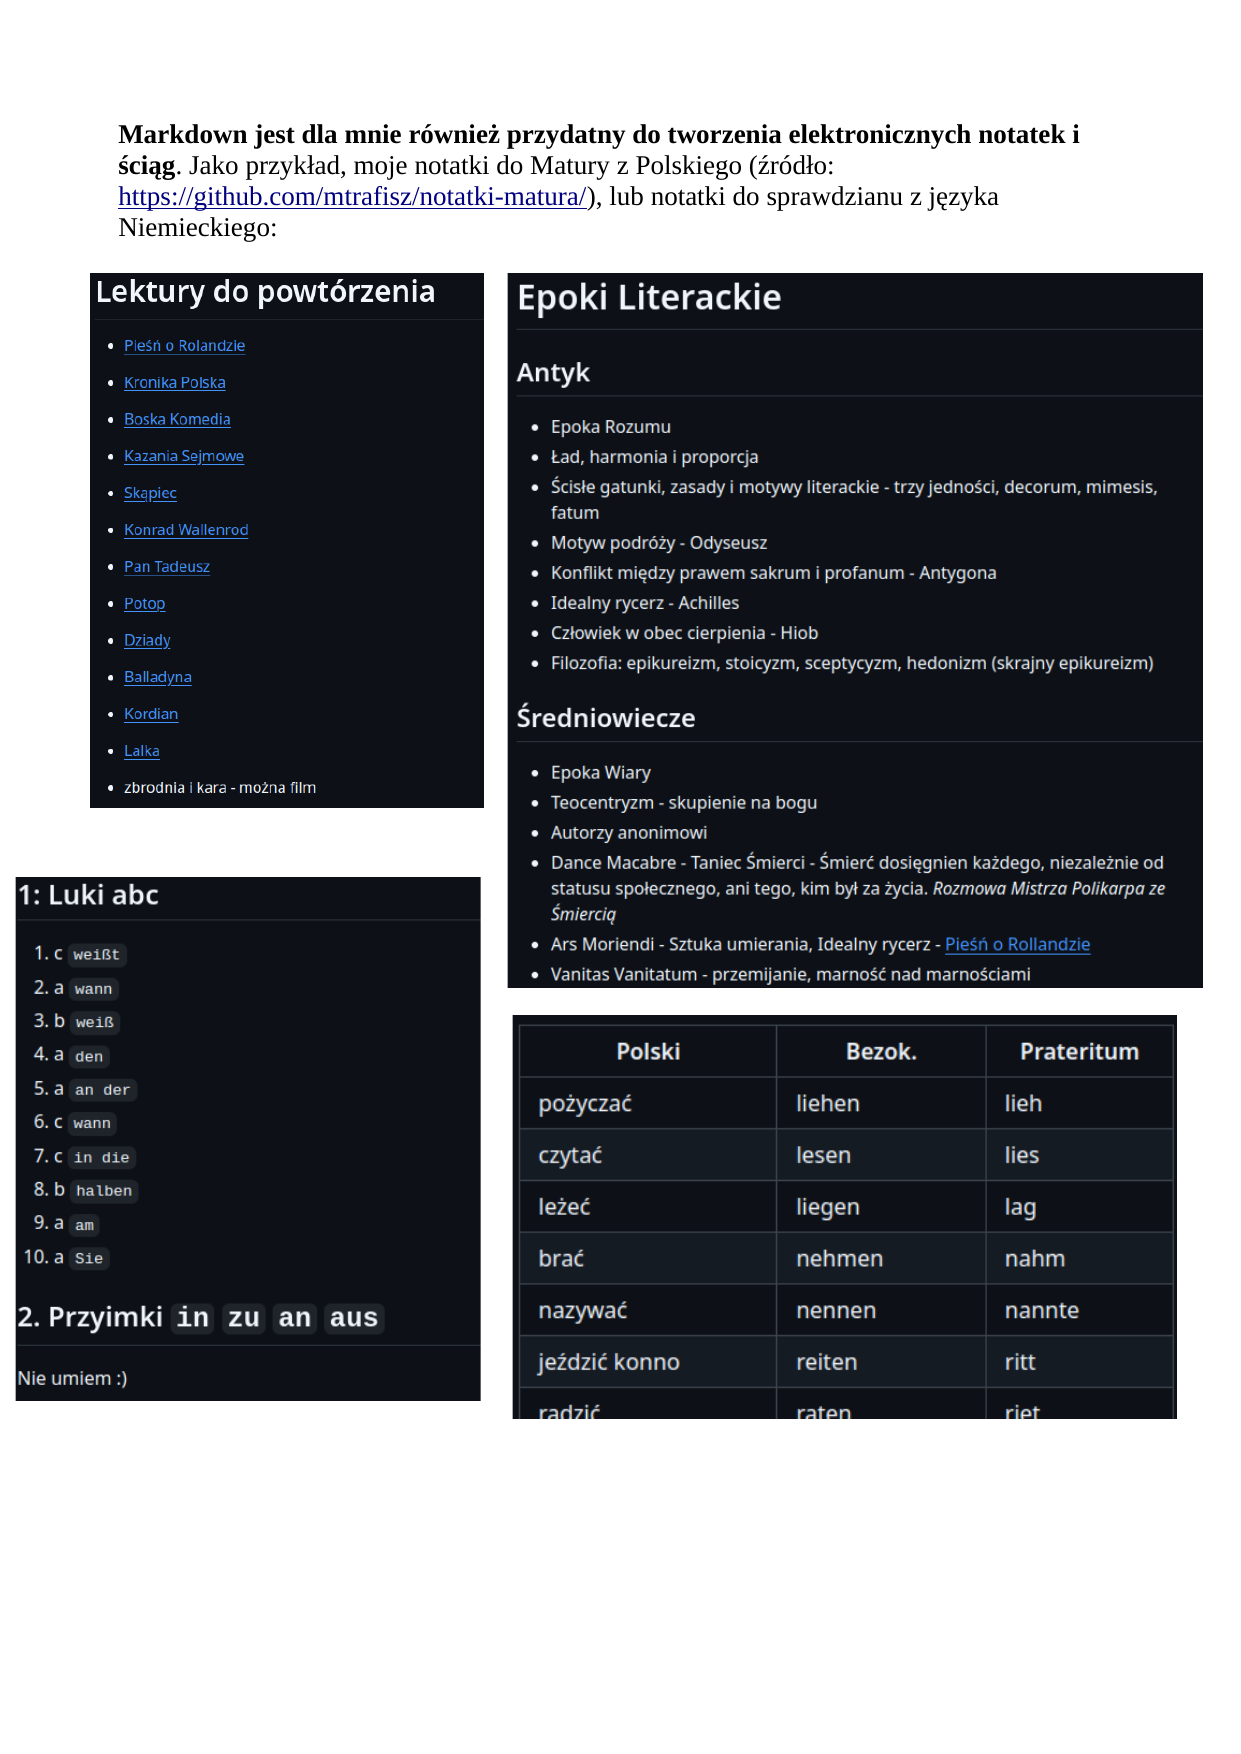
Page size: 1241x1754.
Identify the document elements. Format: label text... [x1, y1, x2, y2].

picture [90, 273, 484, 808]
picture [507, 273, 1203, 988]
text Markdown jest dla mnie również przydatny do tworzenia elektronicznych notatek i ściąg. Jako przykład, moje notatki do Matury z Polskiego (źródło: https://github.com/mtrafisz/notatki-matura/), lub notatki do sprawdzianu z języka Niemieckiego: [118, 118, 1122, 274]
text [118, 274, 1122, 1613]
picture [15, 877, 481, 1401]
picture [512, 1015, 1177, 1419]
